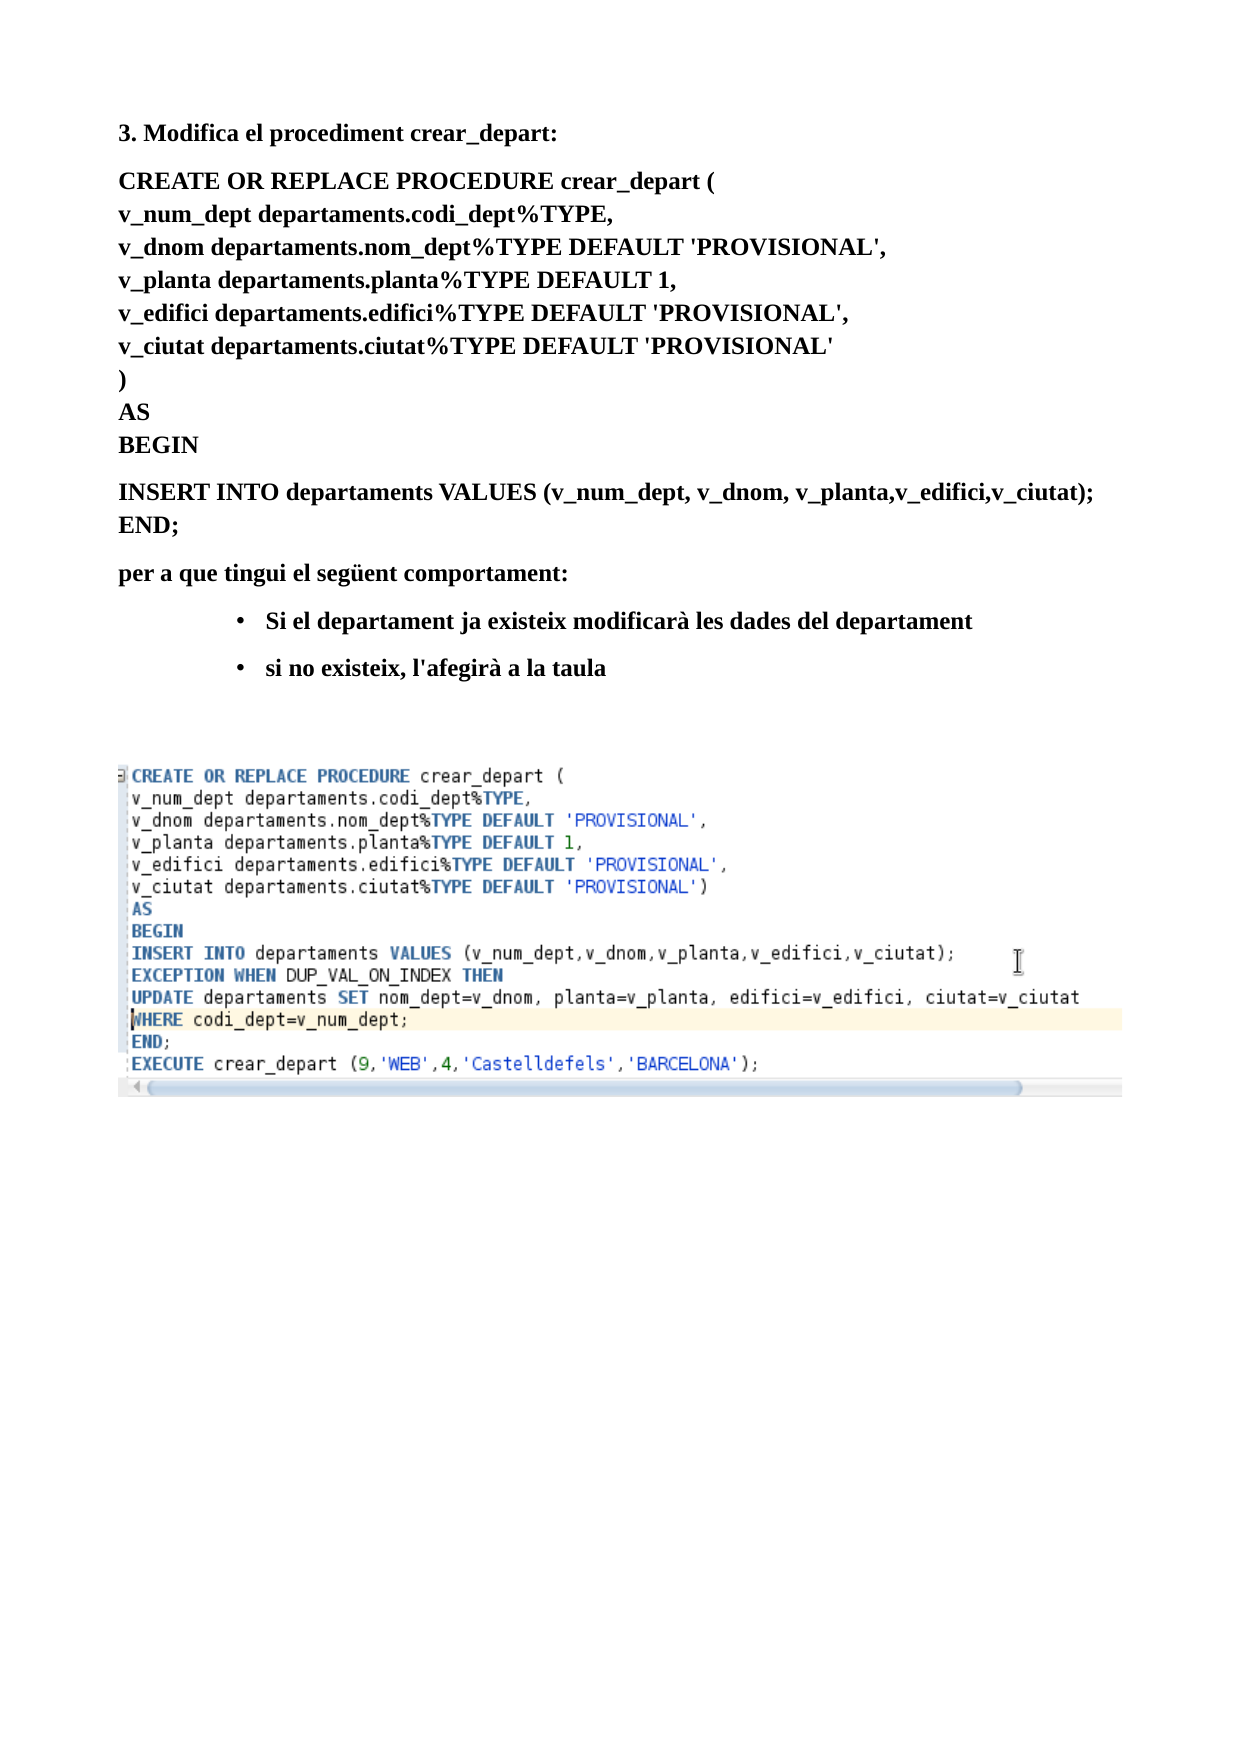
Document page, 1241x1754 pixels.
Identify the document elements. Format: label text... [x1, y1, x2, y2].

picture [118, 762, 1123, 1097]
text INSERT INTO departaments VALUES (v_num_dept, v_dnom, v_planta,v_edifici,v_ciutat); END; [118, 477, 1122, 539]
text 3. Modifica el procediment crear_depart: [118, 118, 1122, 147]
list si no existeix, l'afegirà a la taula [236, 653, 1122, 682]
text per a que tingui el següent comportament: [118, 558, 1122, 587]
text CREATE OR REPLACE PROCEDURE crear_depart ( v_num_dept departaments.codi_dept%TYPE, v_dnom departaments.nom_dept%TYPE DEFAULT 'PROVISIONAL', v_planta departaments.planta%TYPE DEFAULT 1, v_edifici departaments.edifici%TYPE DEFAULT 'PROVISIONAL', v_ciutat departaments.ciutat%TYPE DEFAULT 'PROVISIONAL' ) AS BEGIN [118, 166, 1122, 459]
list Si el departament ja existeix modificarà les dades del departament [236, 606, 1122, 634]
